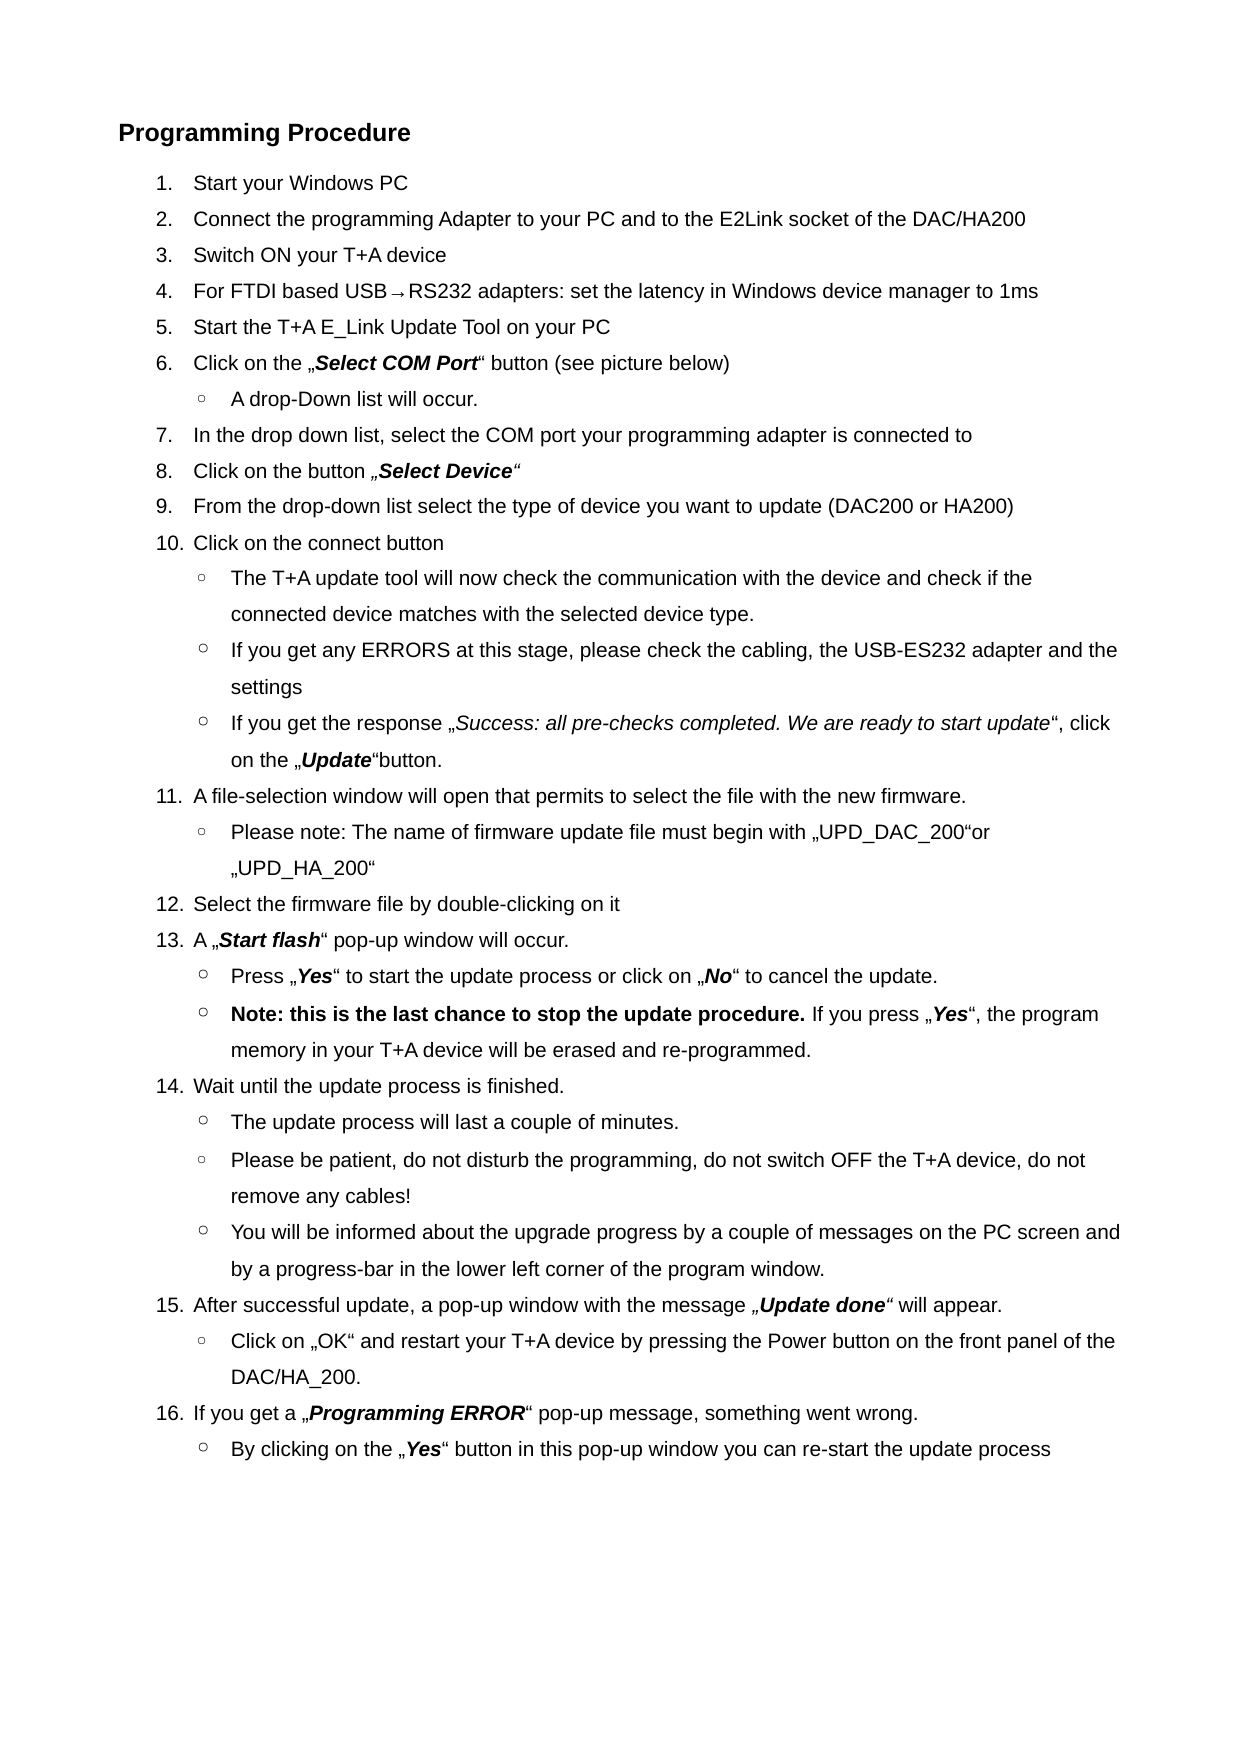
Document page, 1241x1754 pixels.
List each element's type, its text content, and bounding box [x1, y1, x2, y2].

list If you get a „Programming ERROR“ pop-up message, something went wrong. [156, 1401, 1122, 1424]
list Connect the programming Adapter to your PC and to the E2Link socket of the DAC/HA200 [156, 207, 1122, 231]
list Start your Windows PC [156, 171, 1122, 195]
list Click on the „Select COM Port“ button (see picture below) [156, 351, 1122, 374]
list If you get any ERRORS at this stage, please check the cabling, the USB-ES232 adapter and the settings [193, 638, 1122, 699]
list Click on the button „Select Device“ [156, 458, 1122, 482]
list Click on the connect button [156, 530, 1122, 554]
list Start the T+A E_Link Update Tool on your PC [156, 314, 1122, 338]
list Note: this is the last chance to stop the update procedure. If you press „Yes“, the program memory in your T+A device will be erased and re-programmed. [193, 1001, 1122, 1062]
list Click on „OK“ and restart your T+A device by pressing the Power button on the front panel of the DAC/HA_200. [193, 1328, 1122, 1388]
list The T+A update tool will now check the communication with the device and check if the connected device matches with the selected device type. [193, 566, 1122, 626]
list From the drop-down list select the type of device you want to update (DAC200 or HA200) [156, 494, 1122, 518]
list A „Start flash“ pop-up window will occur. [156, 928, 1122, 952]
list Press „Yes“ to start the update process or click on „No“ to cancel the update. [193, 964, 1122, 989]
list For FTDI based USB→RS232 adapters: set the latency in Windows device manager to 1ms [156, 279, 1122, 303]
list Switch ON your T+A device [156, 243, 1122, 267]
list By clicking on the „Yes“ button in this pop-up window you can re-start the update process [193, 1436, 1122, 1461]
list After successful update, a pop-up window with the message „Update done“ will appear. [156, 1293, 1122, 1317]
list A drop-Down list will occur. [193, 386, 1122, 411]
list Please note: The name of firmware update file must begin with „UPD_DAC_200“or „UPD_HA_200“ [193, 820, 1122, 880]
text Programming Procedure [118, 118, 1122, 147]
list Wait until the update process is finished. [156, 1074, 1122, 1098]
list A file-selection window will open that permits to select the file with the new firmware. [156, 784, 1122, 808]
list Select the firmware file by double-clicking on it [156, 892, 1122, 916]
list In the drop down list, select the COM port your programming adapter is connected to [156, 422, 1122, 446]
list The update process will last a couple of minutes. [193, 1110, 1122, 1135]
list You will be informed about the upgrade progress by a couple of messages on the PC screen and by a progress-bar in the lower left corner of the program window. [193, 1220, 1122, 1281]
list If you get the response „Success: all pre-checks completed. We are ready to start update“, click on the „Update“button. [193, 711, 1122, 772]
list Please be patient, do not disturb the programming, do not switch OFF the T+A device, do not remove any cables! [193, 1148, 1122, 1208]
